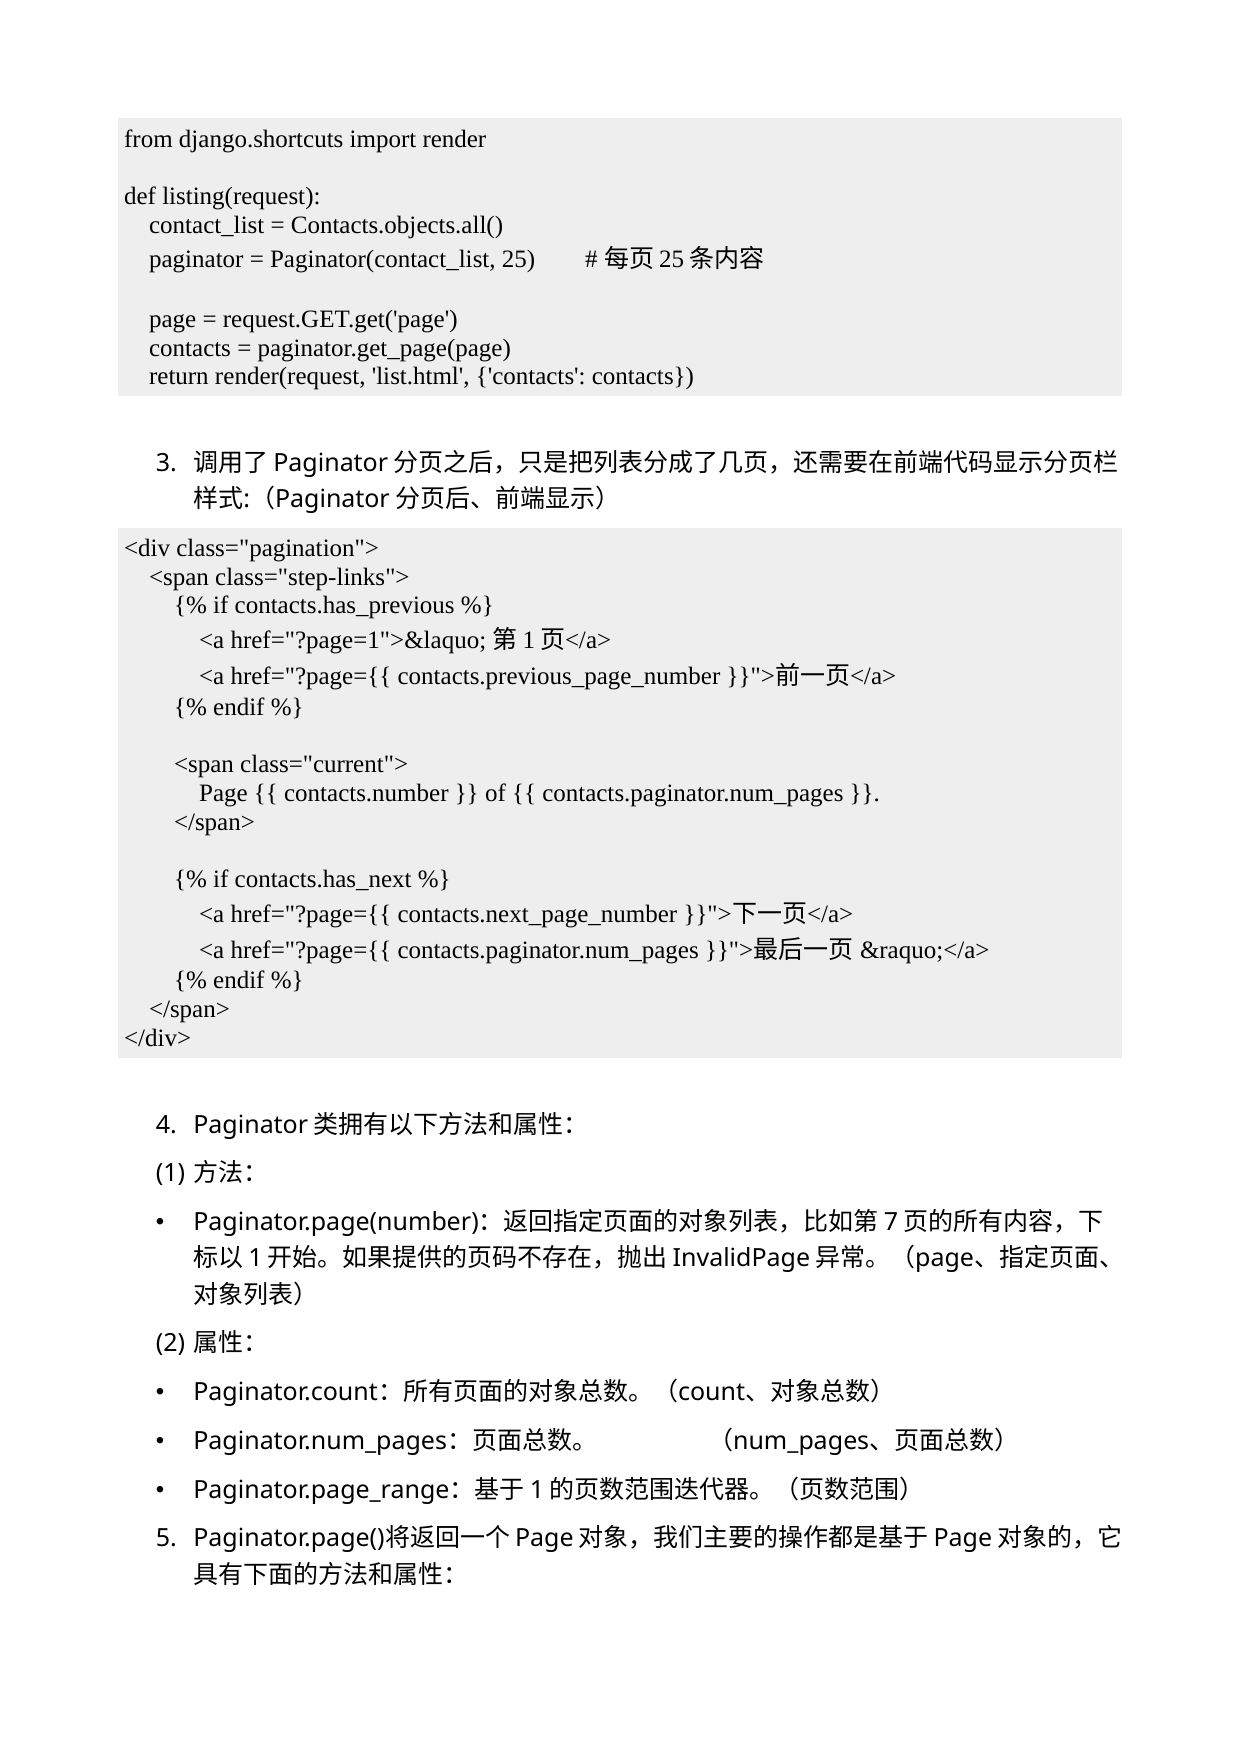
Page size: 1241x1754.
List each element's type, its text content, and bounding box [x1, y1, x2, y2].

list Paginator.page(number)：返回指定页面的对象列表，比如第7页的所有内容，下标以1开始。如果提供的页码不存在，抛出InvalidPage异常。（page、指定页面、对象列表） [156, 1202, 1122, 1310]
list Paginator类拥有以下方法和属性： [156, 1104, 1122, 1140]
list 属性： [156, 1323, 1122, 1359]
list 方法： [156, 1153, 1122, 1189]
list Paginator.num_pages：页面总数。 （num_pages、页面总数） [156, 1420, 1122, 1457]
table_header <div class="pagination"> <span class="step-links"> {% if contacts.has_previous %} <a href="?page=1">&laquo; 第1页</a> <a href="?page={{ contacts.previous_page_number }}">前一页</a> {% endif %} <span class="current"> Page {{ contacts.number }} of {{ contacts.paginator.num_pages }}. </span> {% if contacts.has_next %} <a href="?page={{ contacts.next_page_number }}">下一页</a> <a href="?page={{ contacts.paginator.num_pages }}">最后一页 &raquo;</a> {% endif %} </span> </div> [118, 528, 1122, 1058]
list Paginator.page_range：基于1的页数范围迭代器。（页数范围） [156, 1469, 1122, 1505]
table_header from django.shortcuts import render def listing(request): contact_list = Contacts.objects.all() paginator = Paginator(contact_list, 25) # 每页25条内容 page = request.GET.get('page') contacts = paginator.get_page(page) return render(request, 'list.html', {'contacts': contacts}) [118, 118, 1122, 396]
list 调用了Paginator分页之后，只是把列表分成了几页，还需要在前端代码显示分页栏样式:（Paginator分页后、前端显示） [156, 442, 1122, 515]
list Paginator.count：所有页面的对象总数。（count、对象总数） [156, 1372, 1122, 1408]
list Paginator.page()将返回一个Page对象，我们主要的操作都是基于Page对象的，它具有下面的方法和属性： [156, 1518, 1122, 1590]
